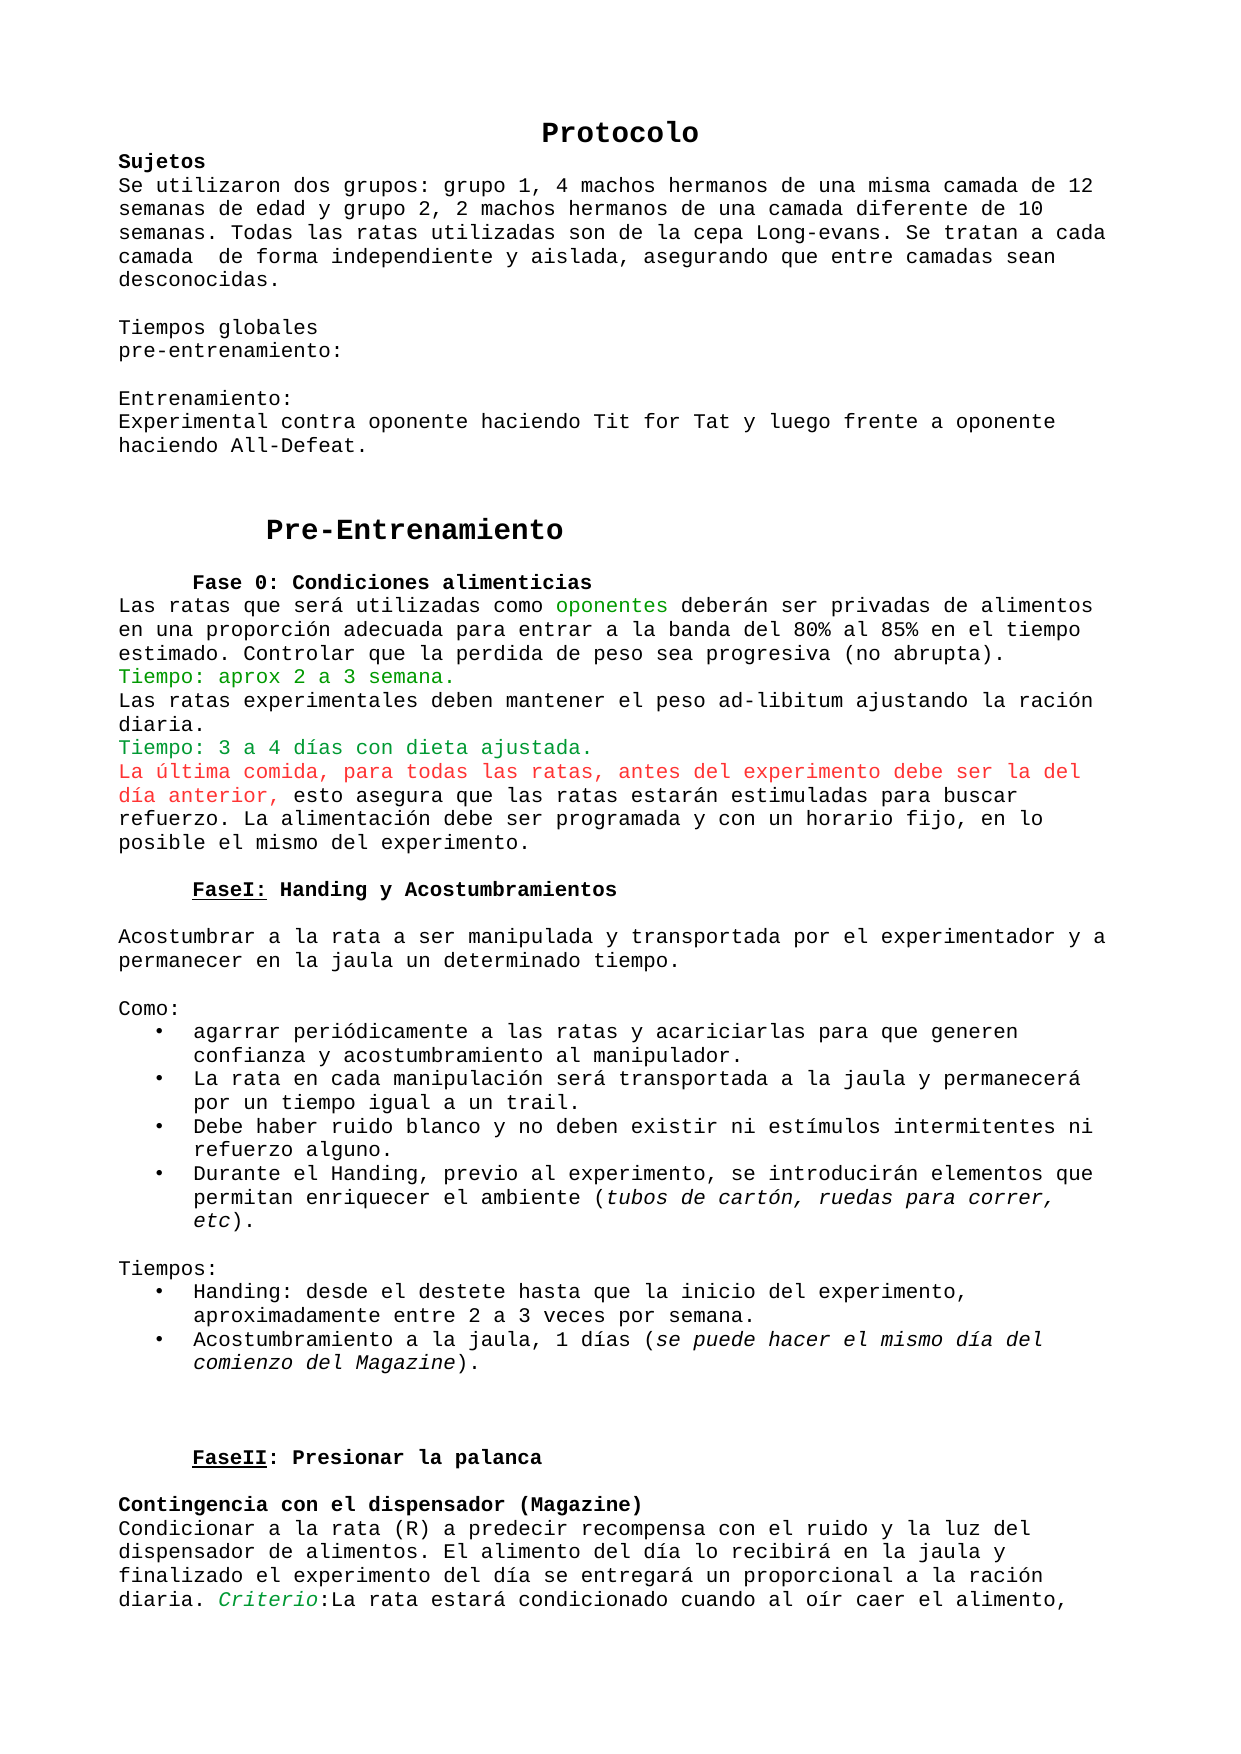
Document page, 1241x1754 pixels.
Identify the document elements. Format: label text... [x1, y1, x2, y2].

text Contingencia con el dispensador (Magazine) [118, 1494, 1122, 1518]
text Como: [118, 997, 1122, 1021]
text Protocolo [118, 118, 1122, 151]
text Experimental contra oponente haciendo Tit for Tat y luego frente a oponente haciendo All-Defeat. [118, 411, 1122, 458]
text Tiempo: aprox 2 a 3 semana. [118, 666, 1122, 690]
text FaseI: Handing y Acostumbramientos [118, 879, 1122, 903]
text Fase 0: Condiciones alimenticias [118, 572, 1122, 596]
text Tiempos globales [118, 317, 1122, 340]
text pre-entrenamiento: [118, 340, 1122, 364]
text Entrenamiento: [118, 388, 1122, 411]
list Durante el Handing, previo al experimento, se introducirán elementos que permitan enriquecer el ambiente (tubos de cartón, ruedas para correr, etc). [156, 1163, 1122, 1234]
list La rata en cada manipulación será transportada a la jaula y permanecerá por un tiempo igual a un trail. [156, 1068, 1122, 1116]
text La última comida, para todas las ratas, antes del experimento debe ser la del día anterior, esto asegura que las ratas estarán estimuladas para buscar refuerzo. La alimentación debe ser programada y con un horario fijo, en lo posible el mismo del experimento. [118, 761, 1122, 856]
text Pre-Entrenamiento [118, 515, 1122, 548]
text Sujetos [118, 151, 1122, 175]
text Tiempos: [118, 1258, 1122, 1281]
text Condicionar a la rata (R) a predecir recompensa con el ruido y la luz del dispensador de alimentos. El alimento del día lo recibirá en la jaula y finalizado el experimento del día se entregará un proporcional a la ración diaria. Criterio:La rata estará condicionado cuando al oír caer el alimento, [118, 1518, 1122, 1612]
list Debe haber ruido blanco y no deben existir ni estímulos intermitentes ni refuerzo alguno. [156, 1116, 1122, 1163]
text Las ratas experimentales deben mantener el peso ad-libitum ajustando la ración diaria. [118, 690, 1122, 737]
text Se utilizaron dos grupos: grupo 1, 4 machos hermanos de una misma camada de 12 semanas de edad y grupo 2, 2 machos hermanos de una camada diferente de 10 semanas. Todas las ratas utilizadas son de la cepa Long-evans. Se tratan a cada camada de forma independiente y aislada, asegurando que entre camadas sean desconocidas. [118, 175, 1122, 293]
list Handing: desde el destete hasta que la inicio del experimento, aproximadamente entre 2 a 3 veces por semana. [156, 1281, 1122, 1328]
text Tiempo: 3 a 4 días con dieta ajustada. [118, 737, 1122, 761]
text Las ratas que será utilizadas como oponentes deberán ser privadas de alimentos en una proporción adecuada para entrar a la banda del 80% al 85% en el tiempo estimado. Controlar que la perdida de peso sea progresiva (no abrupta). [118, 596, 1122, 666]
text FaseII: Presionar la palanca [118, 1447, 1122, 1470]
list agarrar periódicamente a las ratas y acariciarlas para que generen confianza y acostumbramiento al manipulador. [156, 1021, 1122, 1068]
list Acostumbramiento a la jaula, 1 días (se puede hacer el mismo día del comienzo del Magazine). [156, 1328, 1122, 1376]
text Acostumbrar a la rata a ser manipulada y transportada por el experimentador y a permanecer en la jaula un determinado tiempo. [118, 927, 1122, 974]
